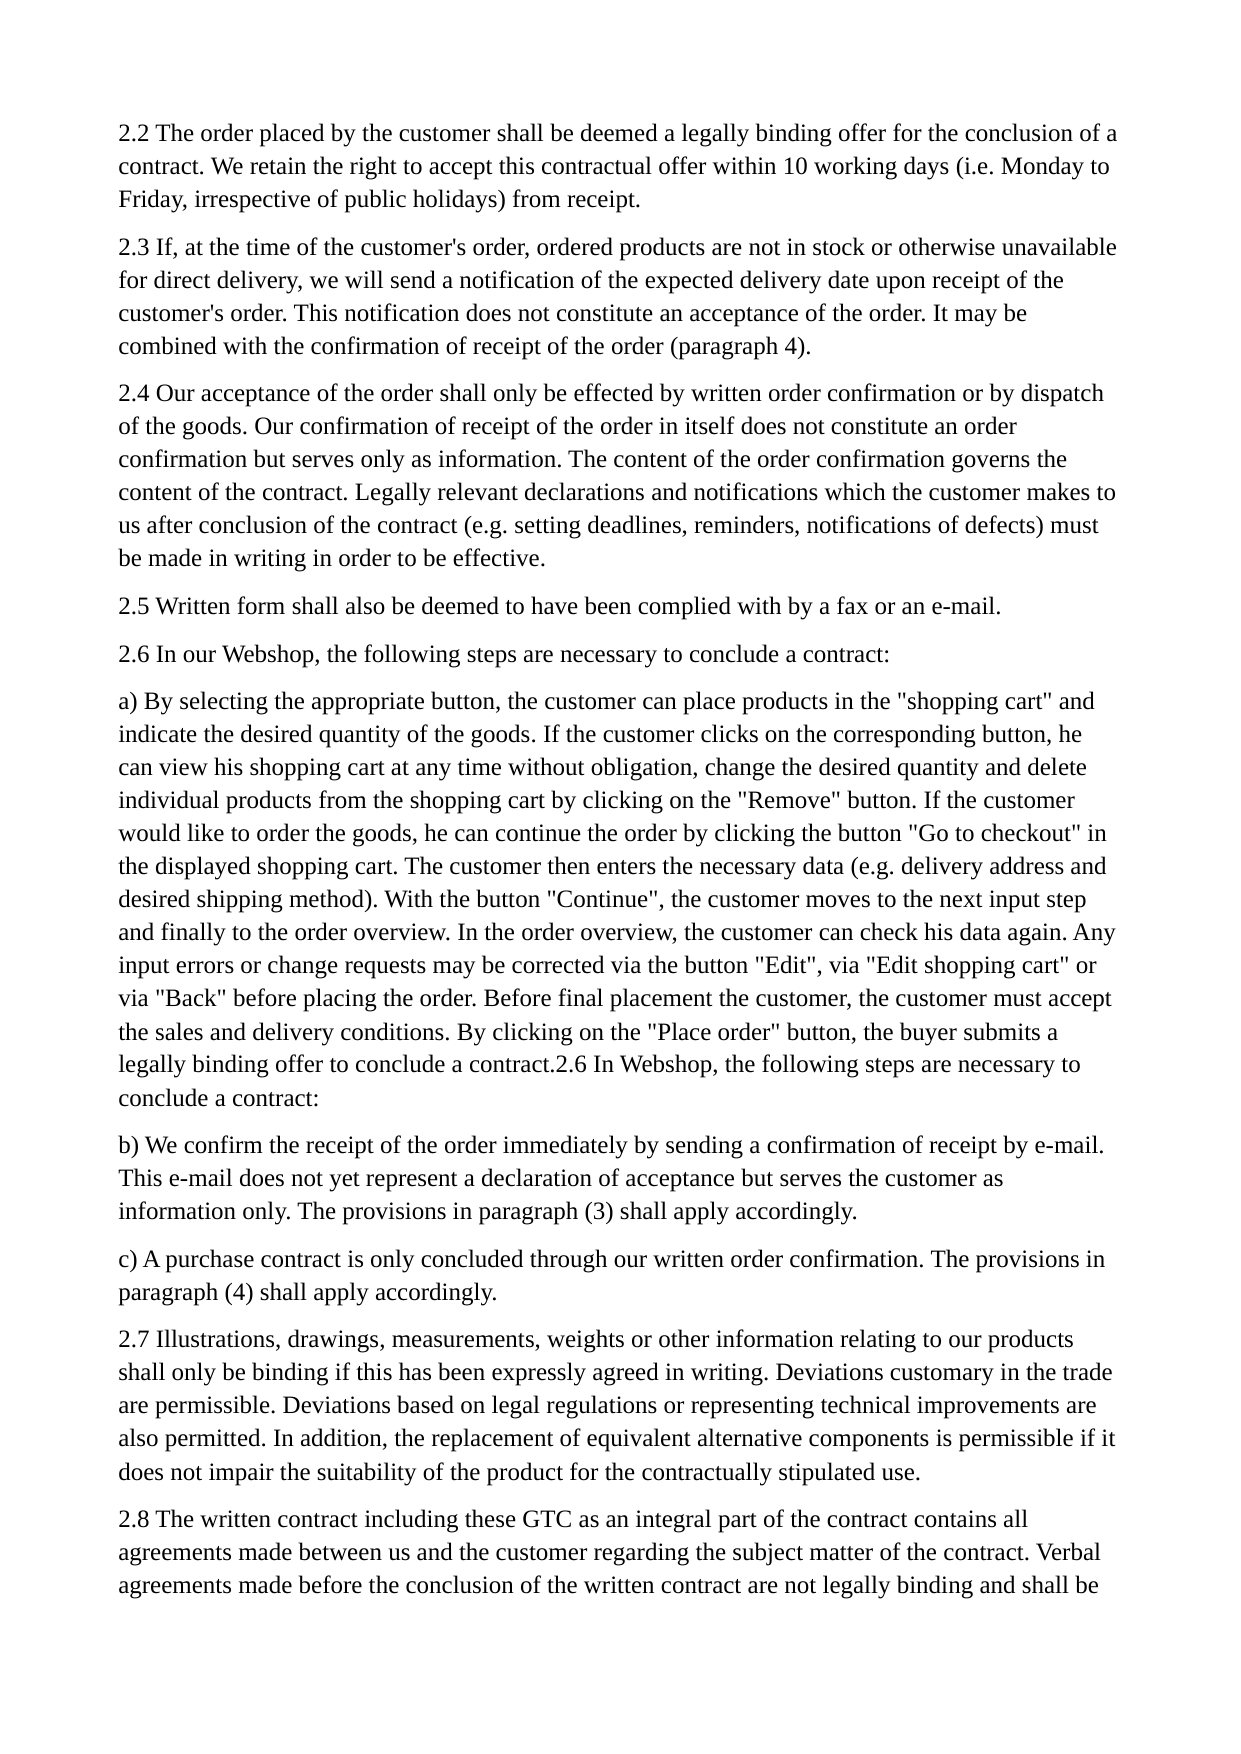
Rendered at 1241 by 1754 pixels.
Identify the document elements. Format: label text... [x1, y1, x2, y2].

text 2.3 If, at the time of the customer's order, ordered products are not in stock or otherwise unavailable for direct delivery, we will send a notification of the expected delivery date upon receipt of the customer's order. This notification does not constitute an acceptance of the order. It may be combined with the confirmation of receipt of the order (paragraph 4). [118, 232, 1122, 359]
text 2.8 The written contract including these GTC as an integral part of the contract contains all agreements made between us and the customer regarding the subject matter of the contract. Verbal agreements made before the conclusion of the written contract are not legally binding and shall be [118, 1504, 1122, 1599]
text b) We confirm the receipt of the order immediately by sending a confirmation of receipt by e-mail. This e-mail does not yet represent a declaration of acceptance but serves the customer as information only. The provisions in paragraph (3) shall apply accordingly. [118, 1130, 1122, 1225]
text 2.7 Illustrations, drawings, measurements, weights or other information relating to our products shall only be binding if this has been expressly agreed in writing. Deviations customary in the trade are permissible. Deviations based on legal regulations or representing technical improvements are also permitted. In addition, the replacement of equivalent alternative components is permissible if it does not impair the suitability of the product for the contractually stipulated use. [118, 1324, 1122, 1485]
text 2.6 In our Webshop, the following steps are necessary to conclude a contract: [118, 639, 1122, 667]
text 2.2 The order placed by the customer shall be deemed a legally binding offer for the conclusion of a contract. We retain the right to accept this contractual offer within 10 working days (i.e. Monday to Friday, irrespective of public holidays) from receipt. [118, 118, 1122, 213]
text 2.4 Our acceptance of the order shall only be effected by written order confirmation or by dispatch of the goods. Our confirmation of receipt of the order in itself does not constitute an order confirmation but serves only as information. The content of the order confirmation governs the content of the contract. Legally relevant declarations and notifications which the customer makes to us after conclusion of the contract (e.g. setting deadlines, reminders, notifications of defects) must be made in writing in order to be effective. [118, 378, 1122, 572]
text a) By selecting the appropriate button, the customer can place products in the "shopping cart" and indicate the desired quantity of the goods. If the customer clicks on the corresponding button, he can view his shopping cart at any time without obligation, change the desired quantity and delete individual products from the shopping cart by clicking on the "Remove" button. If the customer would like to order the goods, he can continue the order by clicking the button "Go to checkout" in the displayed shopping cart. The customer then enters the necessary data (e.g. delivery address and desired shipping method). With the button "Continue", the customer moves to the next input step and finally to the order overview. In the order overview, the customer can check his data again. Any input errors or change requests may be corrected via the button "Edit", via "Edit shopping cart" or via "Back" before placing the order. Before final placement the customer, the customer must accept the sales and delivery conditions. By clicking on the "Place order" button, the buyer submits a legally binding offer to conclude a contract.2.6 In Webshop, the following steps are necessary to conclude a contract: [118, 686, 1122, 1111]
text 2.5 Written form shall also be deemed to have been complied with by a fax or an e-mail. [118, 591, 1122, 620]
text c) A purchase contract is only concluded through our written order confirmation. The provisions in paragraph (4) shall apply accordingly. [118, 1244, 1122, 1306]
